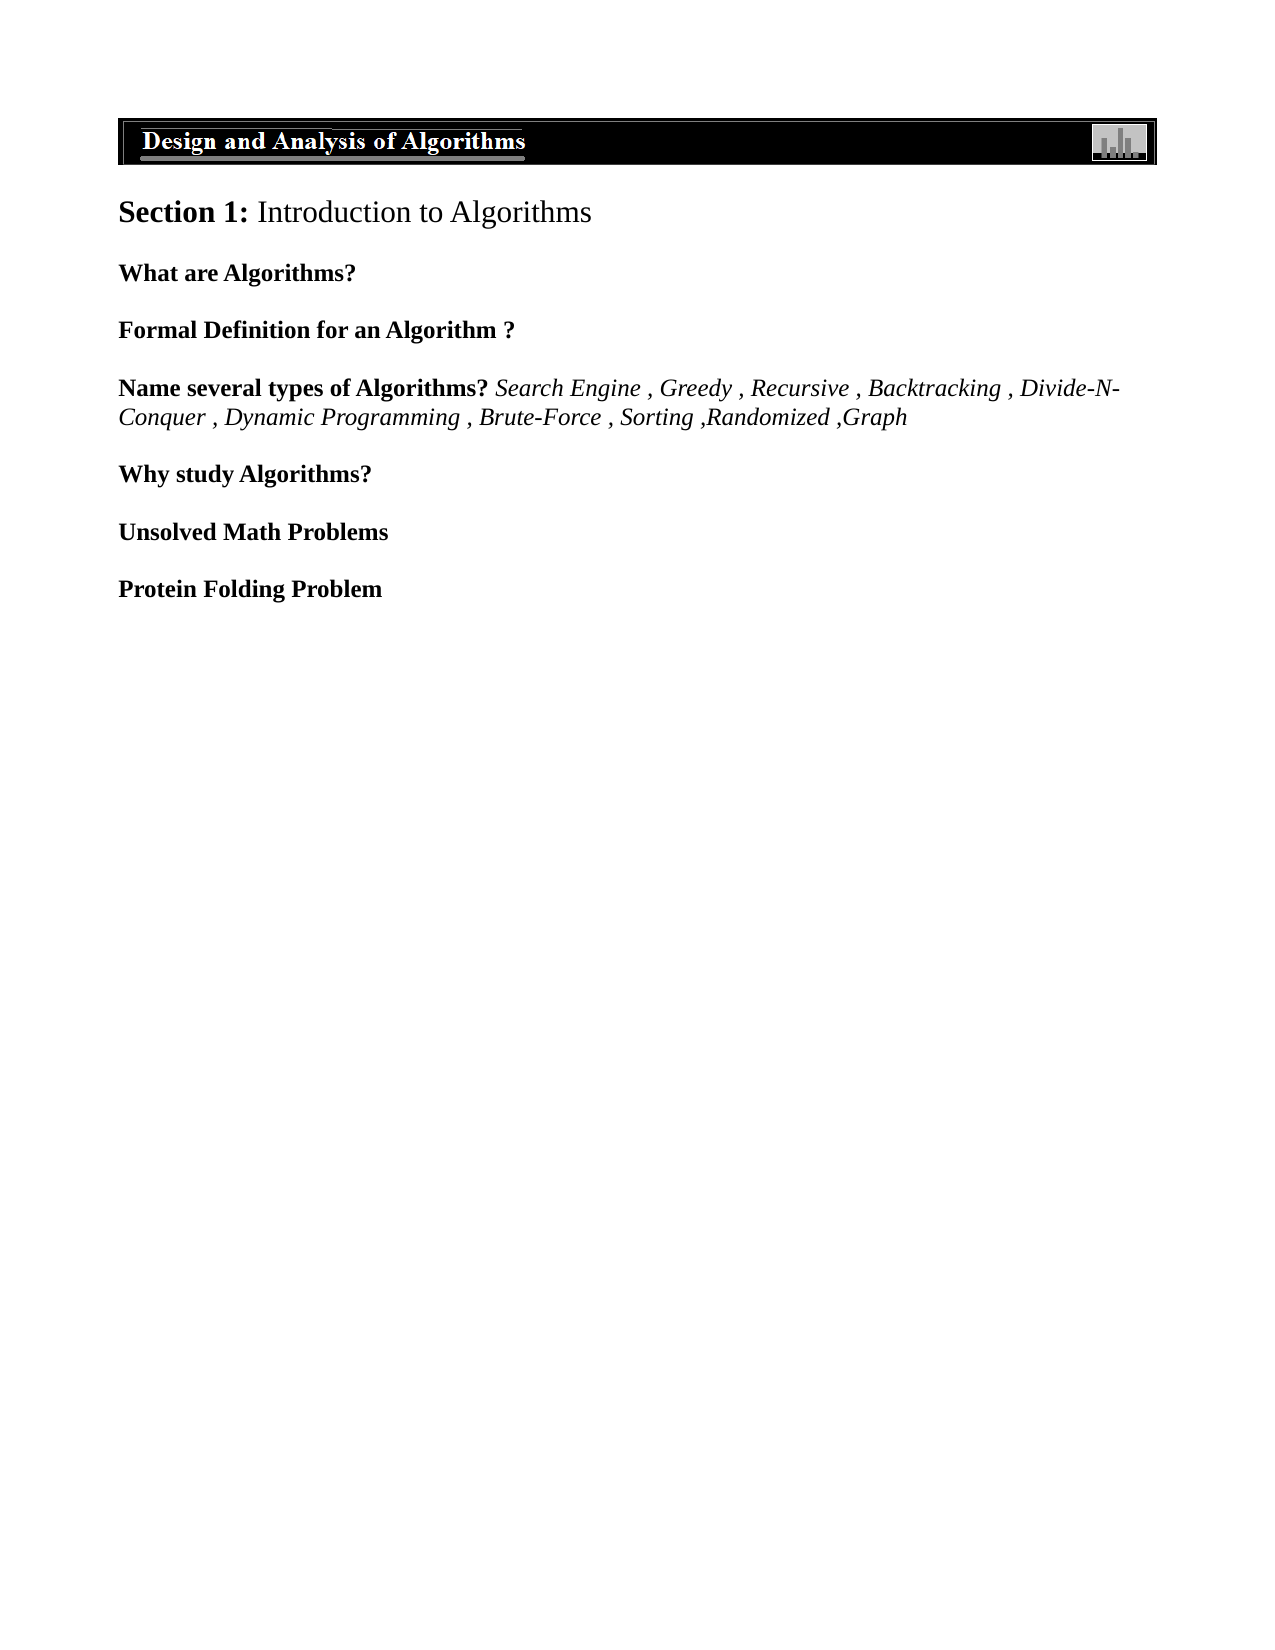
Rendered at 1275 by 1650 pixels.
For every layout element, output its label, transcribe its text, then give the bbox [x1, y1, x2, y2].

text Formal Definition for an Algorithm ? [118, 316, 1157, 344]
text What are Algorithms? [118, 258, 1157, 287]
text Section 1: Introduction to Algorithms [118, 193, 1157, 229]
picture [118, 118, 1157, 165]
text Protein Folding Problem [118, 574, 1157, 603]
text Why study Algorithms? [118, 459, 1157, 488]
text Name several types of Algorithms? Search Engine , Greedy , Recursive , Backtracking , Divide-N-Conquer , Dynamic Programming , Brute-Force , Sorting ,Randomized ,Graph [118, 373, 1157, 431]
text Unsolved Math Problems [118, 517, 1157, 546]
